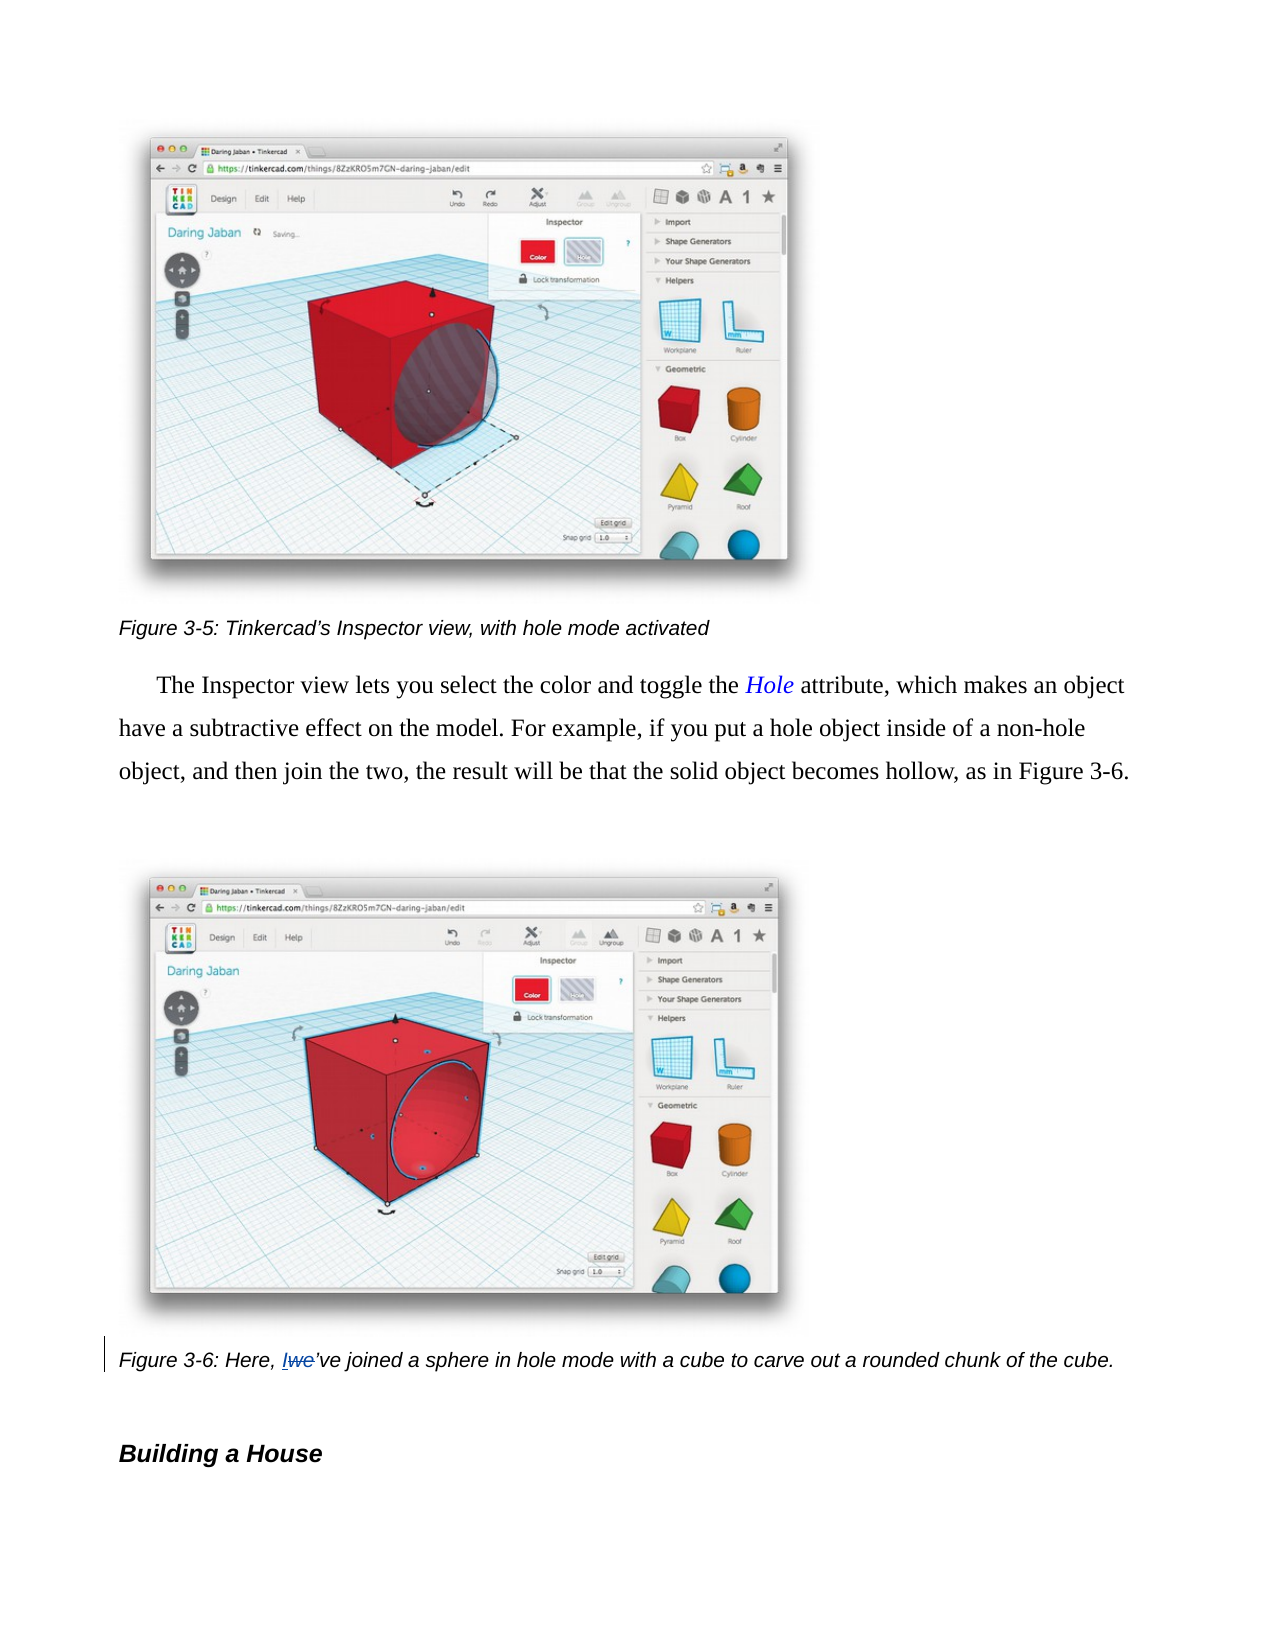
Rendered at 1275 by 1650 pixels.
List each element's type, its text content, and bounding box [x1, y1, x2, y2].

text Figure 3-5: Tinkercad’s Inspector view, with hole mode activated [118, 118, 1156, 639]
text Figure 3-6: Here, I’ve joined a sphere in hole mode with a cube to carve out a rounded chunk of the cube. [118, 855, 1156, 1372]
text Building a House [118, 1439, 1156, 1468]
picture [118, 858, 810, 1337]
text The Inspector view lets you select the color and toggle the Hole attribute, which makes an object have a subtractive effect on the model. For example, if you put a hole object inside of a non-hole object, and then join the two, the result will be that the solid object becomes hollow, as in Figure 3-6. [118, 670, 1156, 785]
picture [118, 118, 820, 604]
